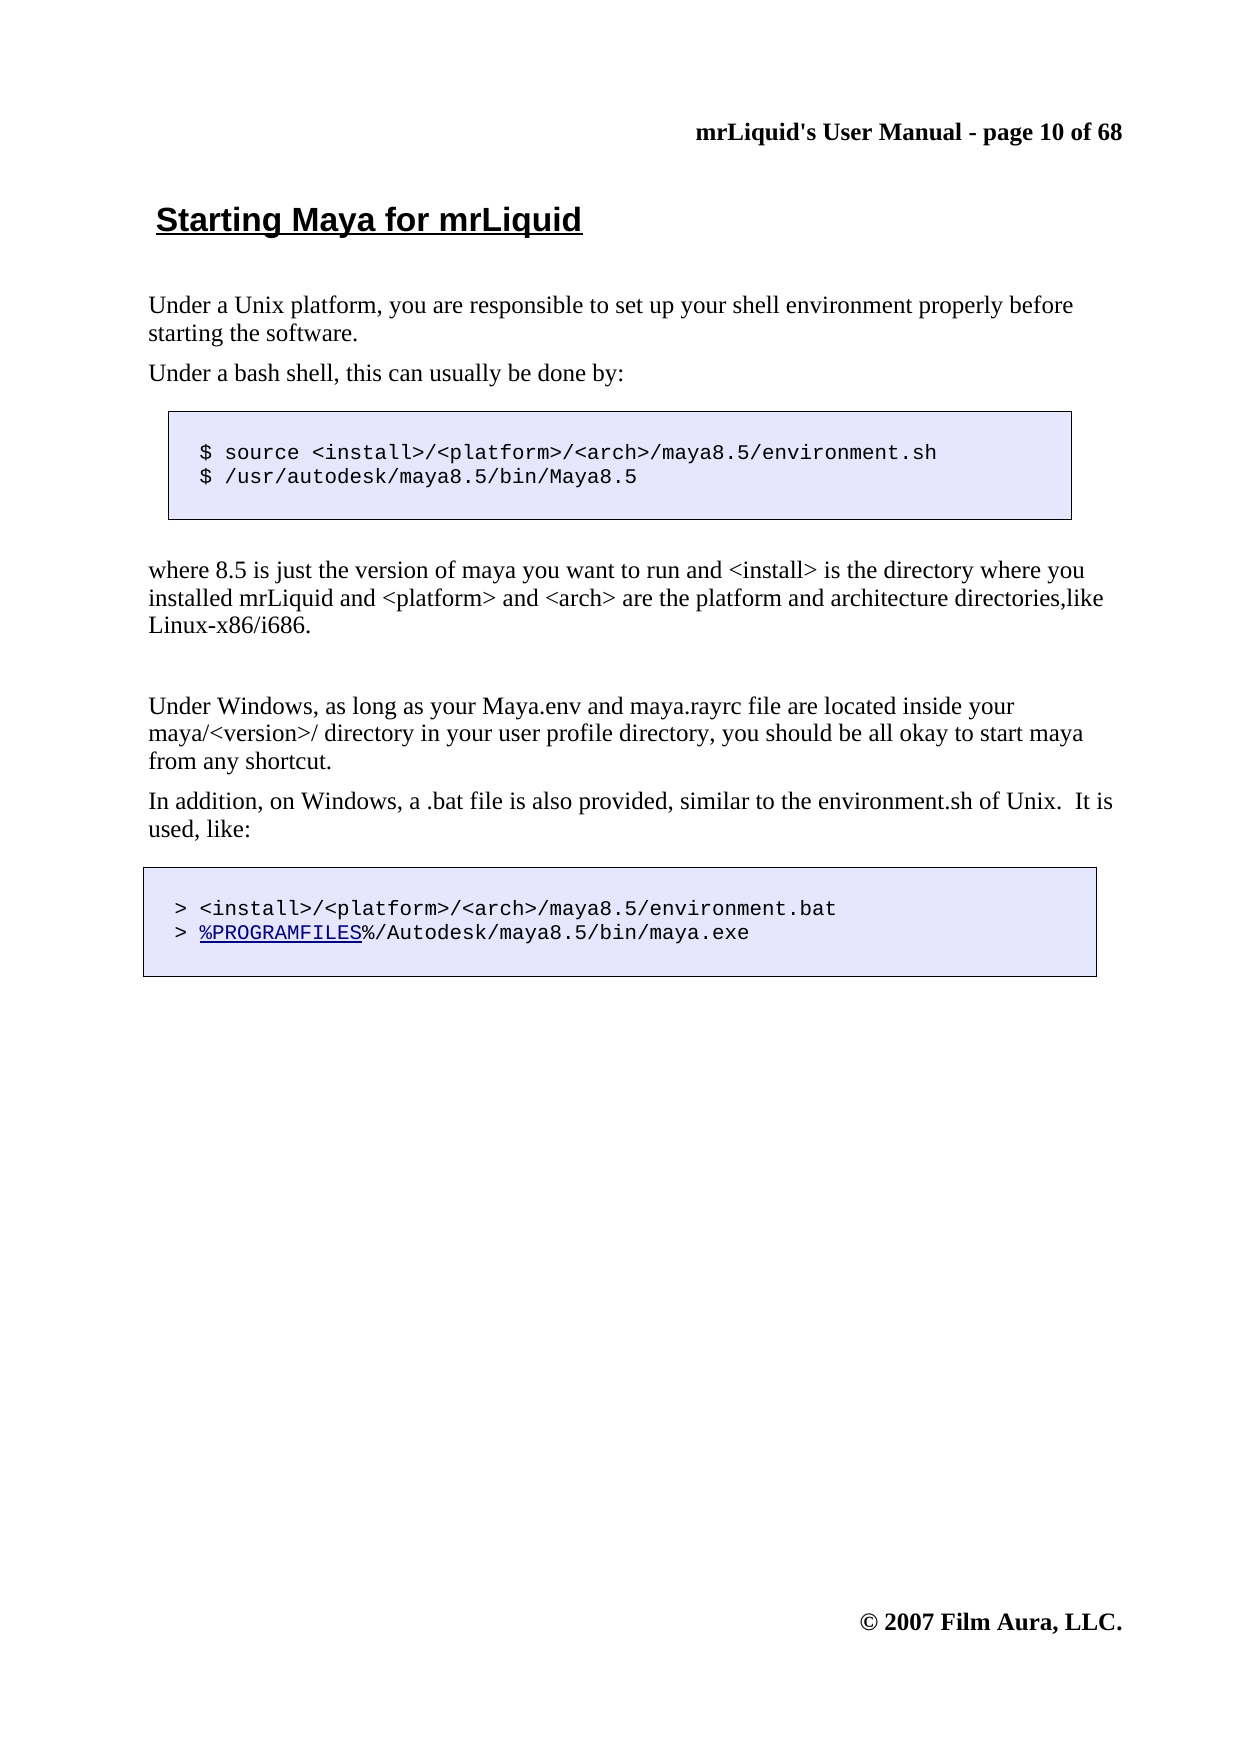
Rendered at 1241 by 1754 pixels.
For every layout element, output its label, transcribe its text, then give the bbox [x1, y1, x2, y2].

text where 8.5 is just the version of maya you want to run and <install> is the directory where you installed mrLiquid and <platform> and <arch> are the platform and architecture directories,like Linux-x86/i686. [148, 556, 1122, 639]
text $ source <install>/<platform>/<arch>/maya8.5/environment.sh [199, 442, 1041, 466]
text Under a Unix platform, you are responsible to set up your shell environment properly before starting the software. [148, 291, 1122, 346]
subtitle Starting Maya for mrLiquid [118, 201, 1122, 238]
text Under a bash shell, this can usually be done by: [148, 359, 1122, 387]
text Under Windows, as long as your Maya.env and maya.rayrc file are located inside your maya/<version>/ directory in your user profile directory, you should be all okay to start maya from any shortcut. [148, 692, 1122, 775]
text $ /usr/autodesk/maya8.5/bin/Maya8.5 [199, 466, 1041, 489]
text In addition, on Windows, a .bat file is also provided, similar to the environment.sh of Unix. It is used, like: [148, 787, 1122, 843]
text > <install>/<platform>/<arch>/maya8.5/environment.bat [174, 898, 1066, 922]
text > %PROGRAMFILES%/Autodesk/maya8.5/bin/maya.exe [174, 922, 1066, 946]
